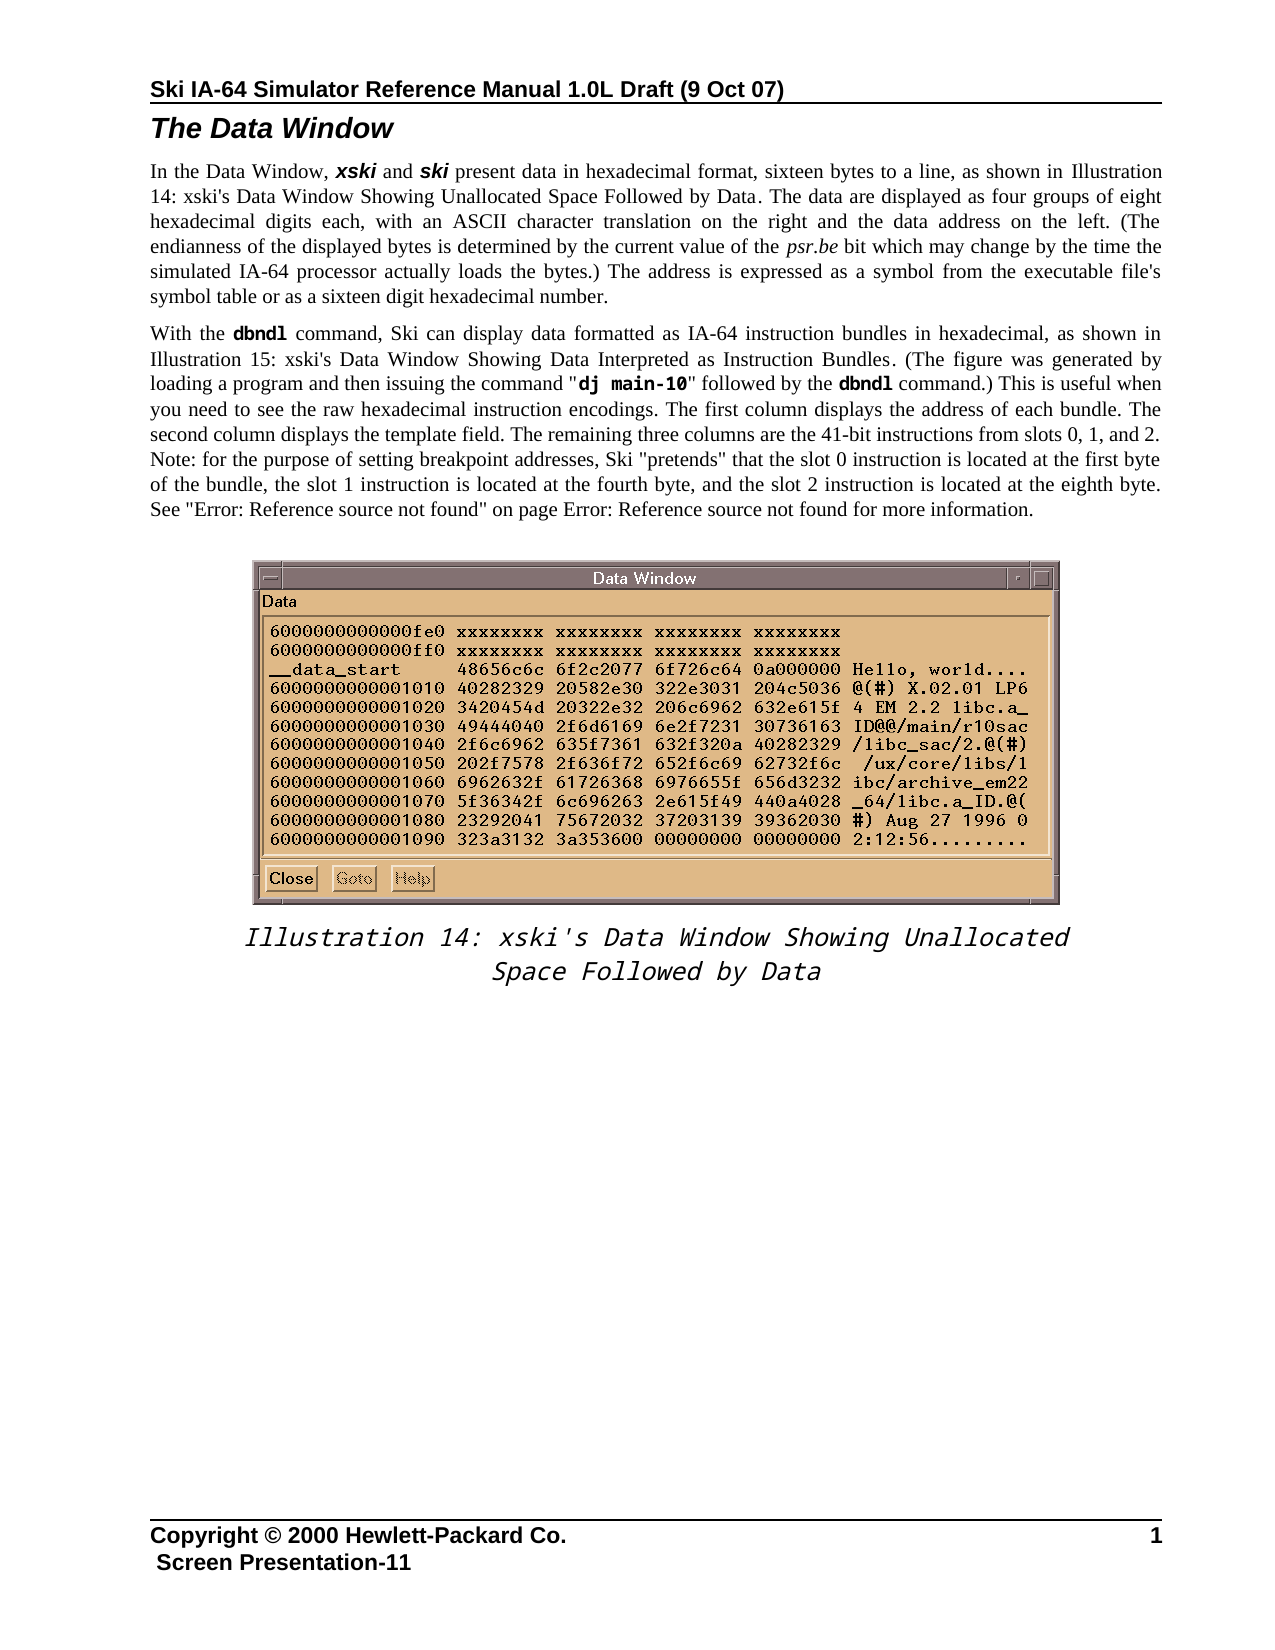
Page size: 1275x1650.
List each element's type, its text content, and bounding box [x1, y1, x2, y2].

table_header [150, 534, 1162, 1016]
text With the dbndl command, Ski can display data formatted as IA-64 instruction bundles in hexadecimal, as shown in Illustration 15: xski's Data Window Showing Data Interpreted as Instruction Bundles. (The figure was generated by loading a program and then issuing the command "dj main-10" followed by the dbndl command.) This is useful when you need to see the raw hexadecimal instruction encodings. The first column displays the address of each bundle. The second column displays the template field. The remaining three columns are the 41-bit instructions from slots 0, 1, and 2. Note: for the purpose of setting breakpoint addresses, Ski "pretends" that the slot 0 instruction is located at the first byte of the bundle, the slot 1 instruction is located at the fourth byte, and the slot 2 instruction is located at the eighth byte. See "" on page for more information. [150, 320, 1162, 521]
text In the Data Window, xski and ski present data in hexadecimal format, sixteen bytes to a line, as shown in Illustration 14: xski's Data Window Showing Unallocated Space Followed by Data. The data are displayed as four groups of eight hexadecimal digits each, with an ASCII character translation on the right and the data address on the left. (The endianness of the displayed bytes is determined by the current value of the psr.be bit which may change by the time the simulated IA-64 processor actually loads the bytes.) The address is expressed as a symbol from the executable file's symbol table or as a sixteen digit hexadecimal number. [150, 158, 1162, 308]
subtitle The Data Window [150, 112, 1162, 145]
